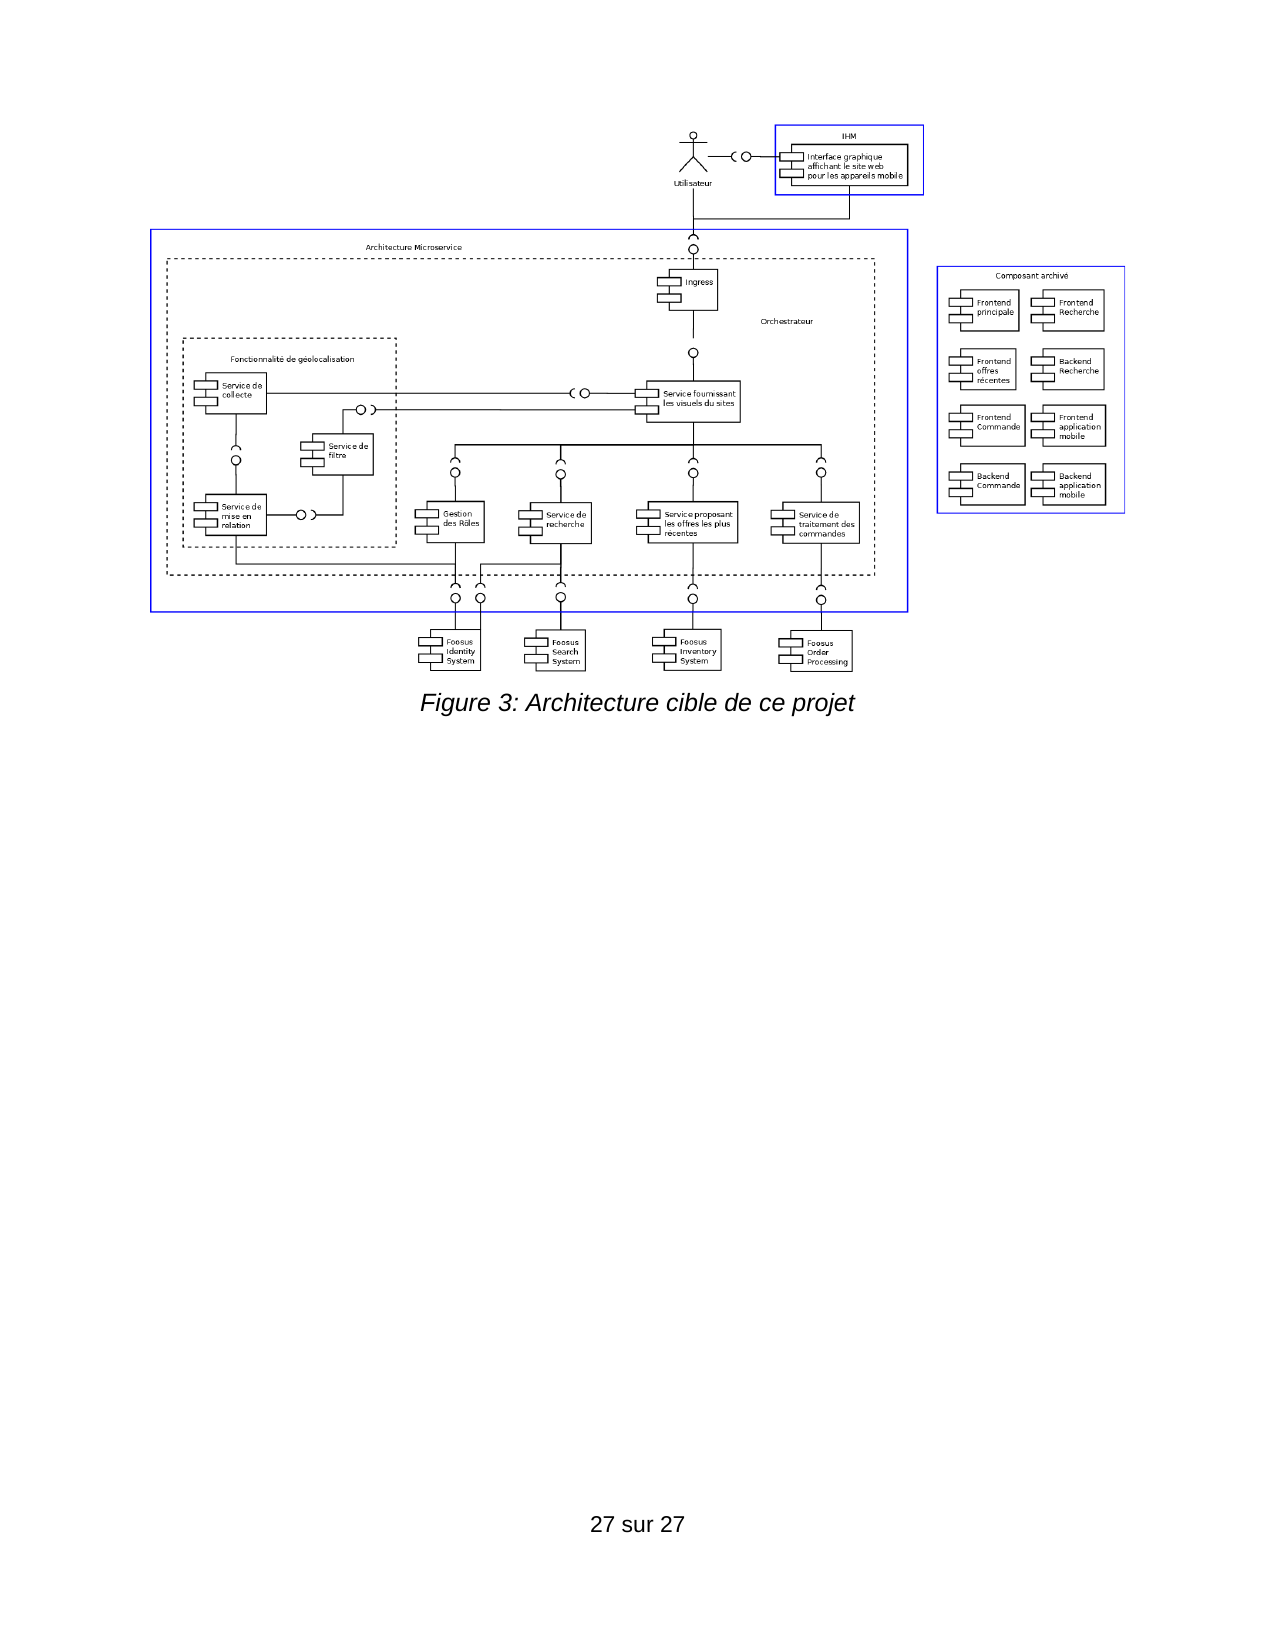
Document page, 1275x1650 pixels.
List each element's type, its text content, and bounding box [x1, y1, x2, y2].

picture [150, 124, 1125, 672]
text Figure 3: Architecture cible de ce projet [150, 672, 1125, 717]
